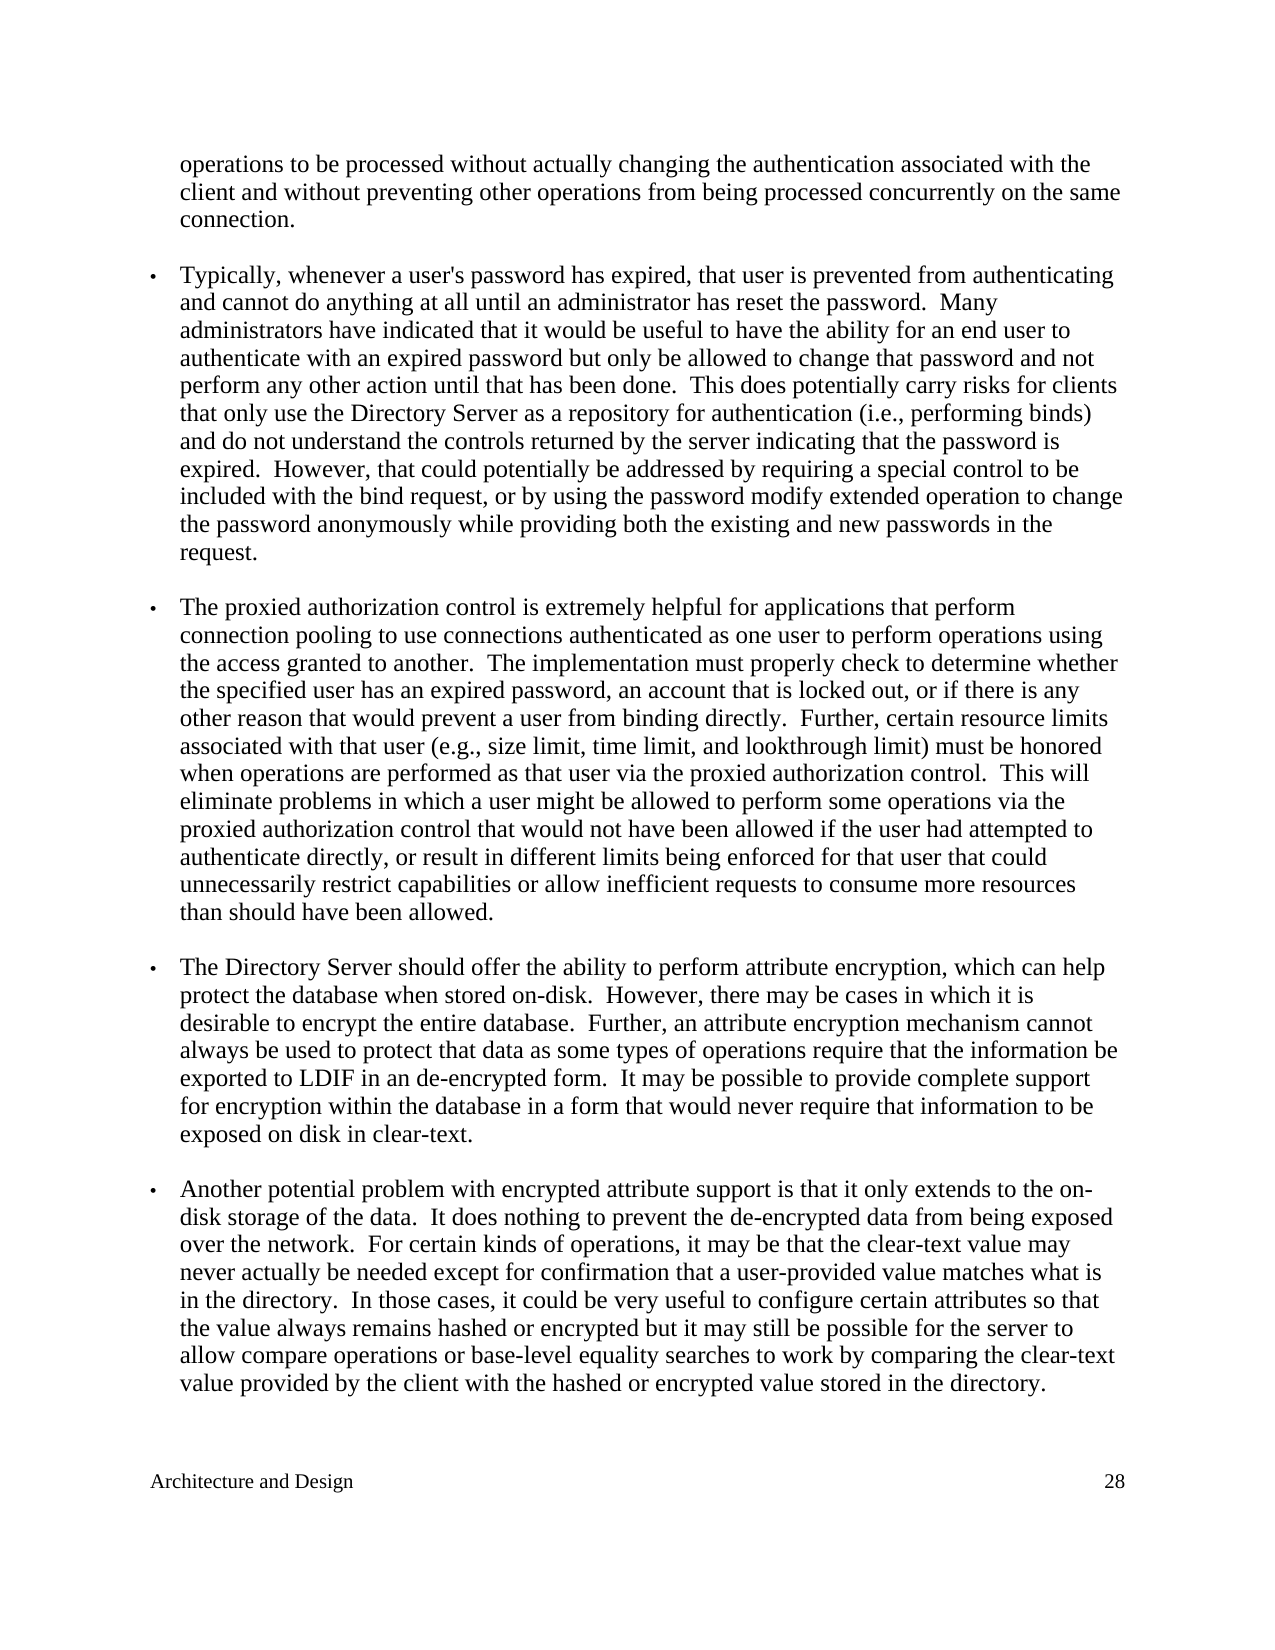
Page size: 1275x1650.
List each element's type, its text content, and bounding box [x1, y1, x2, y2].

list Another potential problem with encrypted attribute support is that it only extends to the on-disk storage of the data. It does nothing to prevent the de-encrypted data from being exposed over the network. For certain kinds of operations, it may be that the clear-text value may never actually be needed except for confirmation that a user-provided value matches what is in the directory. In those cases, it could be very useful to configure certain attributes so that the value always remains hashed or encrypted but it may still be possible for the server to allow compare operations or base-level equality searches to work by comparing the clear-text value provided by the client with the hashed or encrypted value stored in the directory. [150, 1175, 1125, 1397]
list Typically, whenever a user's password has expired, that user is prevented from authenticating and cannot do anything at all until an administrator has reset the password. Many administrators have indicated that it would be useful to have the ability for an end user to authenticate with an expired password but only be allowed to change that password and not perform any other action until that has been done. This does potentially carry risks for clients that only use the Directory Server as a repository for authentication (i.e., performing binds) and do not understand the controls returned by the server indicating that the password is expired. However, that could potentially be addressed by requiring a special control to be included with the bind request, or by using the password modify extended operation to change the password anonymously while providing both the existing and new passwords in the request. [150, 261, 1125, 566]
list The Directory Server should offer the ability to perform attribute encryption, which can help protect the database when stored on-disk. However, there may be cases in which it is desirable to encrypt the entire database. Further, an attribute encryption mechanism cannot always be used to protect that data as some types of operations require that the information be exported to LDIF in an de-encrypted form. It may be possible to provide complete support for encryption within the database in a form that would never require that information to be exposed on disk in clear-text. [150, 953, 1125, 1147]
list The proxied authorization control is extremely helpful for applications that perform connection pooling to use connections authenticated as one user to perform operations using the access granted to another. The implementation must properly check to determine whether the specified user has an expired password, an account that is locked out, or if there is any other reason that would prevent a user from binding directly. Further, certain resource limits associated with that user (e.g., size limit, time limit, and lookthrough limit) must be honored when operations are performed as that user via the proxied authorization control. This will eliminate problems in which a user might be allowed to perform some operations via the proxied authorization control that would not have been allowed if the user had attempted to authenticate directly, or result in different limits being enforced for that user that could unnecessarily restrict capabilities or allow inefficient requests to consume more resources than should have been allowed. [150, 593, 1125, 926]
list operations to be processed without actually changing the authentication associated with the client and without preventing other operations from being processed concurrently on the same connection. [150, 150, 1125, 233]
